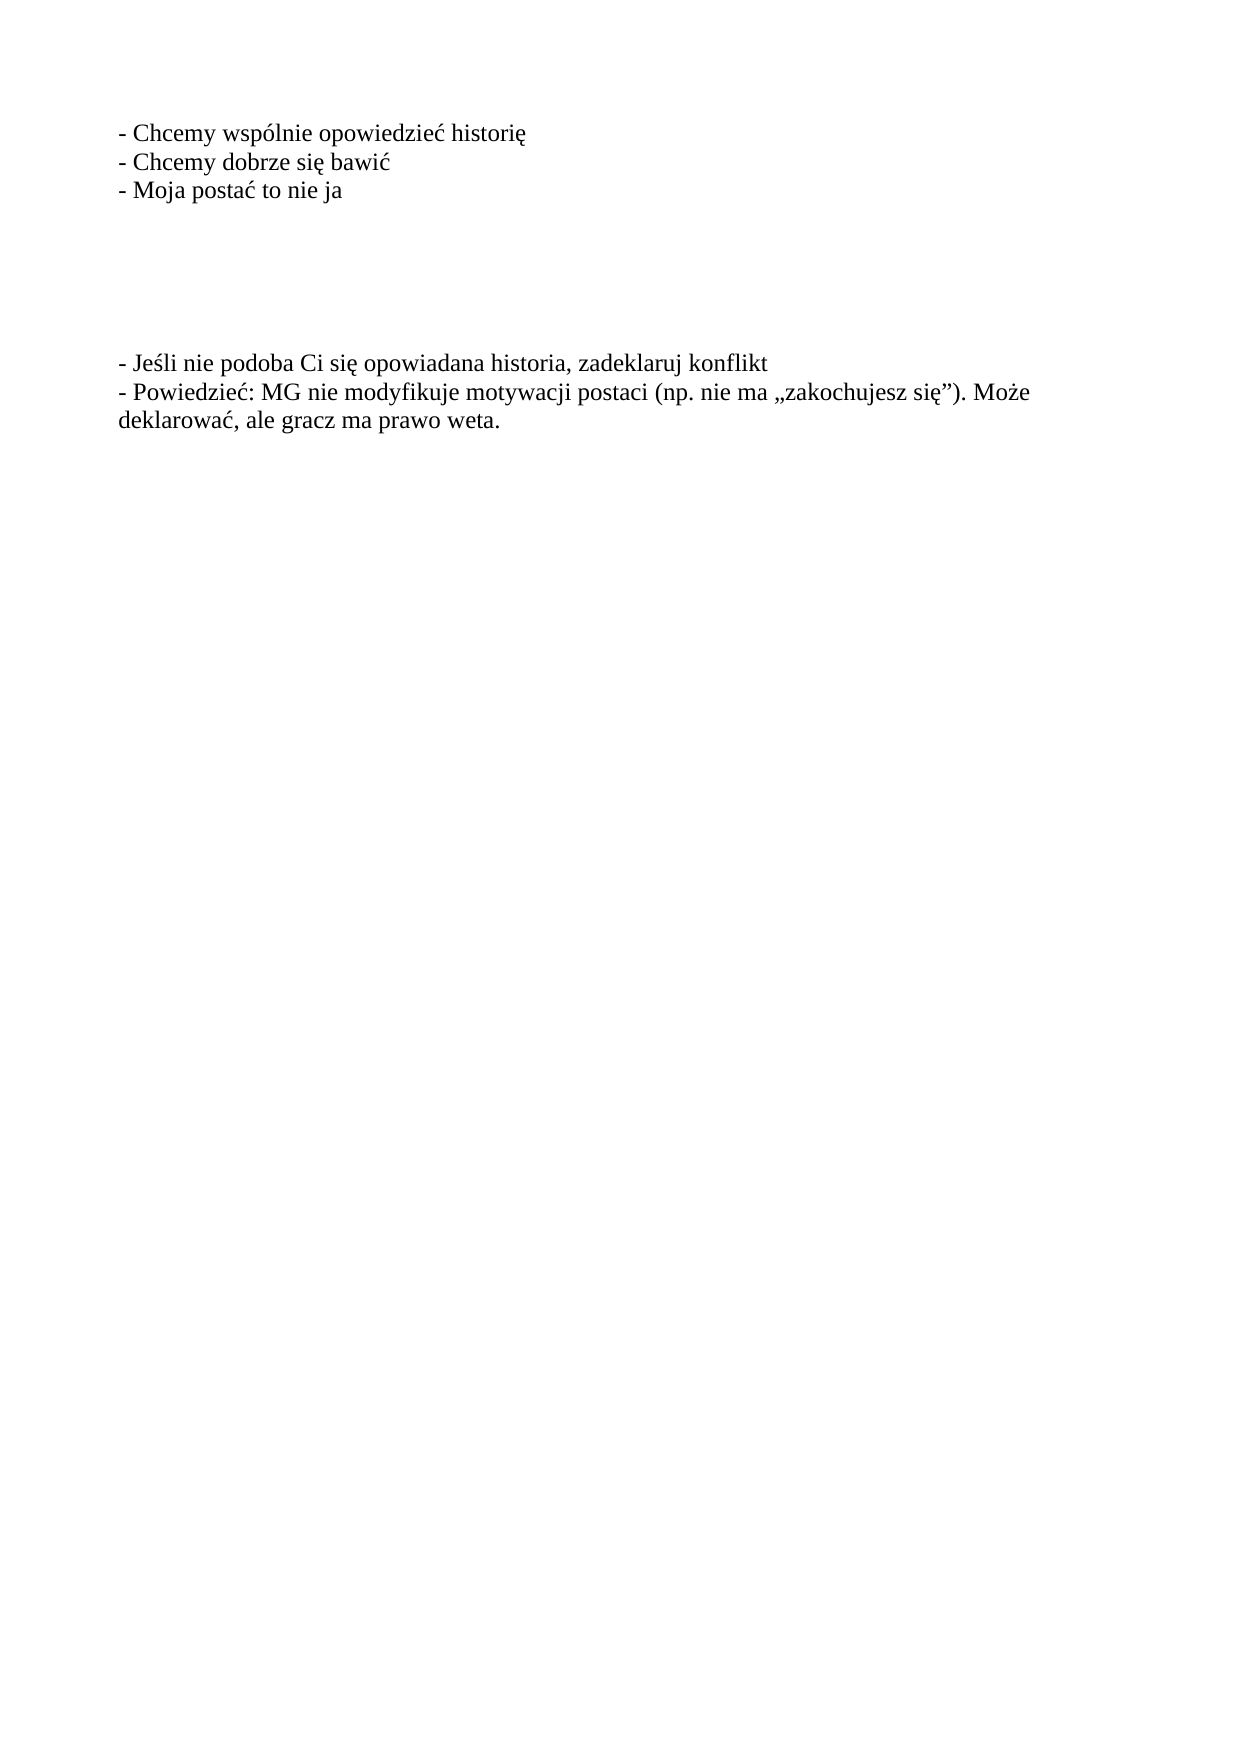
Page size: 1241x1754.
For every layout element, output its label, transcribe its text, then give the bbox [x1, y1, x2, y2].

text - Jeśli nie podoba Ci się opowiadana historia, zadeklaruj konflikt [118, 348, 1122, 377]
text - Chcemy wspólnie opowiedzieć historię [118, 118, 1122, 147]
text - Moja postać to nie ja [118, 176, 1122, 204]
text - Chcemy dobrze się bawić [118, 147, 1122, 176]
text - Powiedzieć: MG nie modyfikuje motywacji postaci (np. nie ma „zakochujesz się”). Może deklarować, ale gracz ma prawo weta. [118, 377, 1122, 434]
